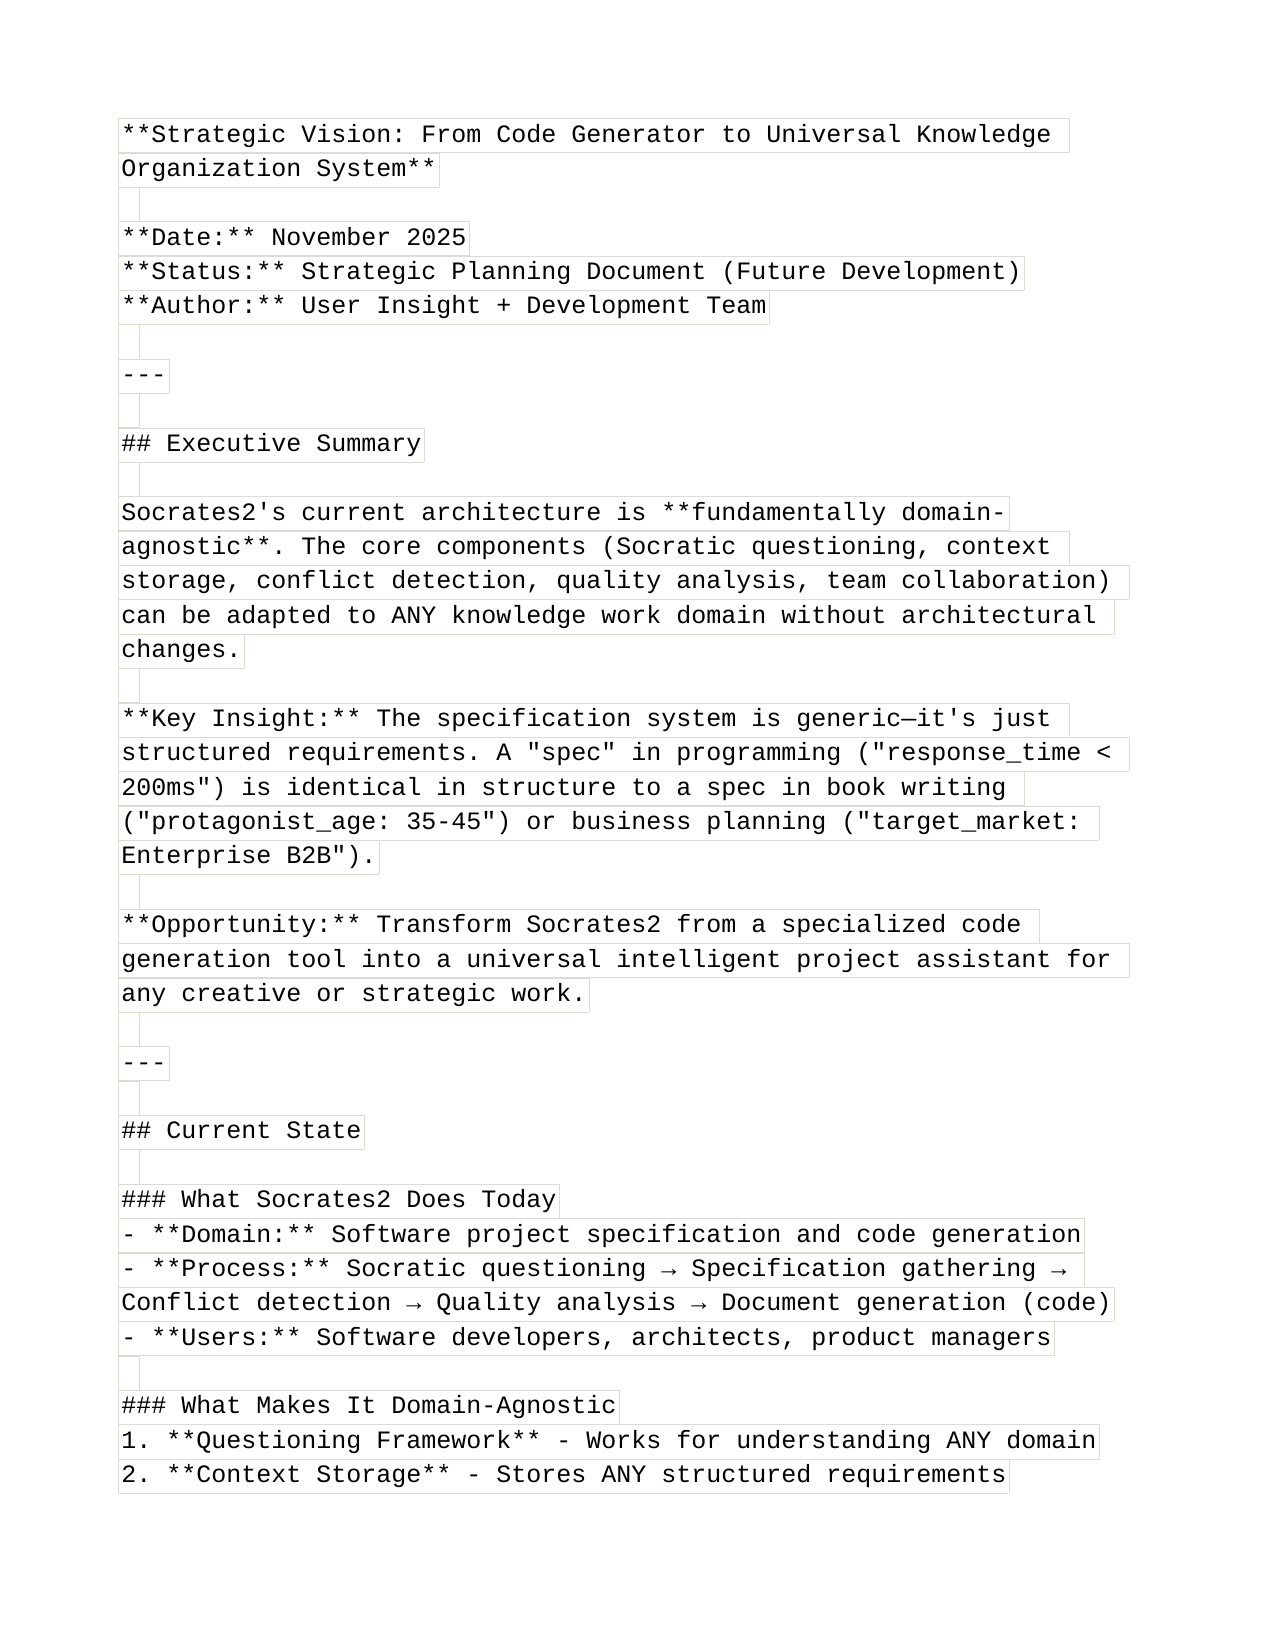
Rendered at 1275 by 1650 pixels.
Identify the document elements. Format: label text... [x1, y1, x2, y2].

text - **Process:** Socratic questioning → Specification gathering → Conflict detection → Quality analysis → Document generation (code) [119, 1254, 1084, 1287]
text [365, 1115, 1157, 1149]
text --- [170, 1046, 1157, 1081]
text ### What Socrates2 Does Today [119, 1185, 559, 1218]
text --- [170, 359, 1157, 393]
text [470, 221, 1157, 256]
text **Key Insight:** The specification system is generic—it's just structured requirements. A "spec" in programming ("response_time < 200ms") is identical in structure to a spec in book writing ("protagonist_age: 35-45") or business planning ("target_market: Enterprise B2B"). [119, 841, 379, 874]
text Socrates2's current architecture is **fundamentally domain-agnostic**. The core components (Socratic questioning, context storage, conflict detection, quality analysis, team collaboration) can be adapted to ANY knowledge work domain without architectural changes. [119, 600, 1114, 634]
text ### What Makes It Domain-Agnostic [119, 1391, 619, 1424]
text **Strategic Vision: From Code Generator to Universal Knowledge Organization System** [440, 118, 1157, 187]
text **Opportunity:** Transform Socrates2 from a specialized code generation tool into a universal intelligent project assistant for any creative or strategic work. [119, 910, 1039, 943]
text Socrates2's current architecture is **fundamentally domain-agnostic**. The core components (Socratic questioning, context storage, conflict detection, quality analysis, team collaboration) can be adapted to ANY knowledge work domain without architectural changes. [119, 566, 1129, 599]
text **Key Insight:** The specification system is generic—it's just structured requirements. A "spec" in programming ("response_time < 200ms") is identical in structure to a spec in book writing ("protagonist_age: 35-45") or business planning ("target_market: Enterprise B2B"). [119, 807, 1099, 840]
text - **Users:** Software developers, architects, product managers [119, 1322, 1054, 1355]
text [560, 1184, 1157, 1218]
text 2. **Context Storage** - Stores ANY structured requirements [119, 1460, 1009, 1493]
text --- [119, 360, 169, 393]
text [770, 290, 1157, 324]
text Socrates2's current architecture is **fundamentally domain-agnostic**. The core components (Socratic questioning, context storage, conflict detection, quality analysis, team collaboration) can be adapted to ANY knowledge work domain without architectural changes. [245, 496, 1157, 668]
text **Opportunity:** Transform Socrates2 from a specialized code generation tool into a universal intelligent project assistant for any creative or strategic work. [119, 979, 589, 1012]
text ## Current State [119, 1116, 364, 1149]
text [1055, 1321, 1157, 1356]
text **Opportunity:** Transform Socrates2 from a specialized code generation tool into a universal intelligent project assistant for any creative or strategic work. [119, 944, 1129, 977]
text - **Process:** Socratic questioning → Specification gathering → Conflict detection → Quality analysis → Document generation (code) [119, 1288, 1114, 1321]
text 1. **Questioning Framework** - Works for understanding ANY domain [119, 1425, 1099, 1459]
text Socrates2's current architecture is **fundamentally domain-agnostic**. The core components (Socratic questioning, context storage, conflict detection, quality analysis, team collaboration) can be adapted to ANY knowledge work domain without architectural changes. [119, 532, 1069, 565]
text **Author:** User Insight + Development Team [119, 291, 769, 324]
text --- [119, 1047, 169, 1080]
text [1085, 1218, 1157, 1252]
text Socrates2's current architecture is **fundamentally domain-agnostic**. The core components (Socratic questioning, context storage, conflict detection, quality analysis, team collaboration) can be adapted to ANY knowledge work domain without architectural changes. [119, 497, 1009, 530]
text [1025, 256, 1157, 290]
text **Key Insight:** The specification system is generic—it's just structured requirements. A "spec" in programming ("response_time < 200ms") is identical in structure to a spec in book writing ("protagonist_age: 35-45") or business planning ("target_market: Enterprise B2B"). [119, 704, 1069, 737]
text **Strategic Vision: From Code Generator to Universal Knowledge Organization System** [119, 154, 439, 187]
text **Opportunity:** Transform Socrates2 from a specialized code generation tool into a universal intelligent project assistant for any creative or strategic work. [590, 909, 1157, 1012]
text [620, 1390, 1157, 1424]
text **Key Insight:** The specification system is generic—it's just structured requirements. A "spec" in programming ("response_time < 200ms") is identical in structure to a spec in book writing ("protagonist_age: 35-45") or business planning ("target_market: Enterprise B2B"). [119, 738, 1129, 771]
text **Key Insight:** The specification system is generic—it's just structured requirements. A "spec" in programming ("response_time < 200ms") is identical in structure to a spec in book writing ("protagonist_age: 35-45") or business planning ("target_market: Enterprise B2B"). [119, 772, 1024, 805]
text ## Executive Summary [119, 429, 424, 462]
text **Date:** November 2025 [119, 222, 469, 255]
text - **Process:** Socratic questioning → Specification gathering → Conflict detection → Quality analysis → Document generation (code) [1085, 1252, 1157, 1321]
text [1010, 1459, 1157, 1493]
text [425, 427, 1157, 462]
text - **Domain:** Software project specification and code generation [119, 1219, 1084, 1252]
text [1100, 1424, 1157, 1459]
text **Status:** Strategic Planning Document (Future Development) [119, 257, 1024, 290]
text **Strategic Vision: From Code Generator to Universal Knowledge Organization System** [119, 119, 1069, 152]
text **Key Insight:** The specification system is generic—it's just structured requirements. A "spec" in programming ("response_time < 200ms") is identical in structure to a spec in book writing ("protagonist_age: 35-45") or business planning ("target_market: Enterprise B2B"). [380, 702, 1157, 874]
